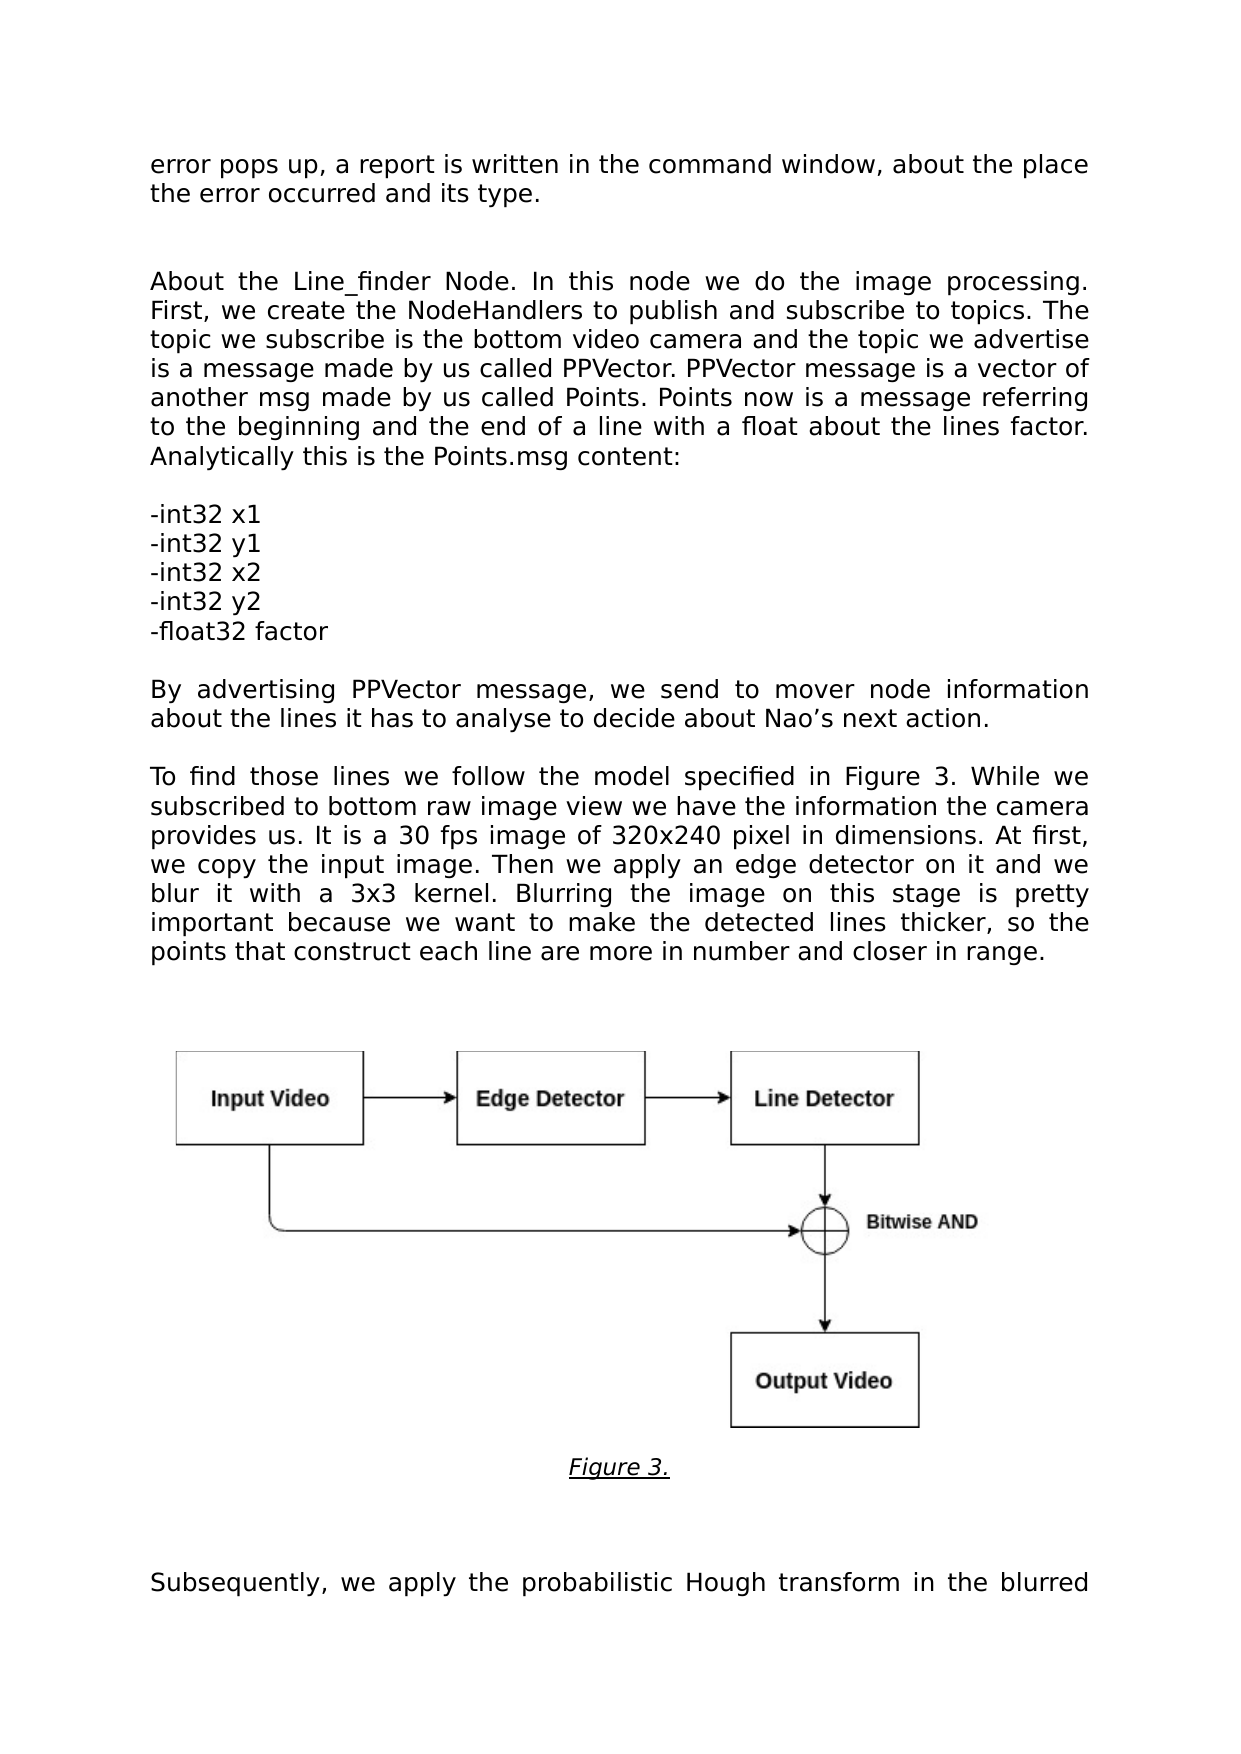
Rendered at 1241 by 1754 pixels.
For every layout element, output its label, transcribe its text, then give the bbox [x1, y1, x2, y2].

text Figure 3. [150, 1454, 1091, 1481]
text -float32 factor [150, 617, 1091, 646]
text -int32 x2 [150, 558, 1091, 587]
text -int32 y1 [150, 529, 1091, 558]
text Subsequently, we apply the probabilistic Hough transform in the blurred [150, 1539, 1091, 1598]
text -int32 y2 [150, 587, 1091, 617]
text -int32 x1 [150, 500, 1091, 529]
text By advertising PPVector message, we send to mover node information about the lines it has to analyse to decide about Nao’s next action. [150, 675, 1091, 733]
text To find those lines we follow the model specified in Figure 3. While we subscribed to bottom raw image view we have the information the camera provides us. It is a 30 fps image of 320x240 pixel in dimensions. At first, we copy the input image. Then we apply an edge detector on it and we blur it with a 3x3 kernel. Blurring the image on this stage is pretty important because we want to make the detected lines thicker, so the points that construct each line are more in number and closer in range. [150, 762, 1091, 967]
text error pops up, a report is written in the command window, about the place the error occurred and its type. [150, 150, 1091, 208]
picture [175, 1051, 1006, 1428]
text About the Line_finder Node. In this node we do the image processing. First, we create the NodeHandlers to publish and subscribe to topics. The topic we subscribe is the bottom video camera and the topic we advertise is a message made by us called PPVector. PPVector message is a vector of another msg made by us called Points. Points now is a message referring to the beginning and the end of a line with a float about the lines factor. Analytically this is the Points.msg content: [150, 267, 1091, 471]
